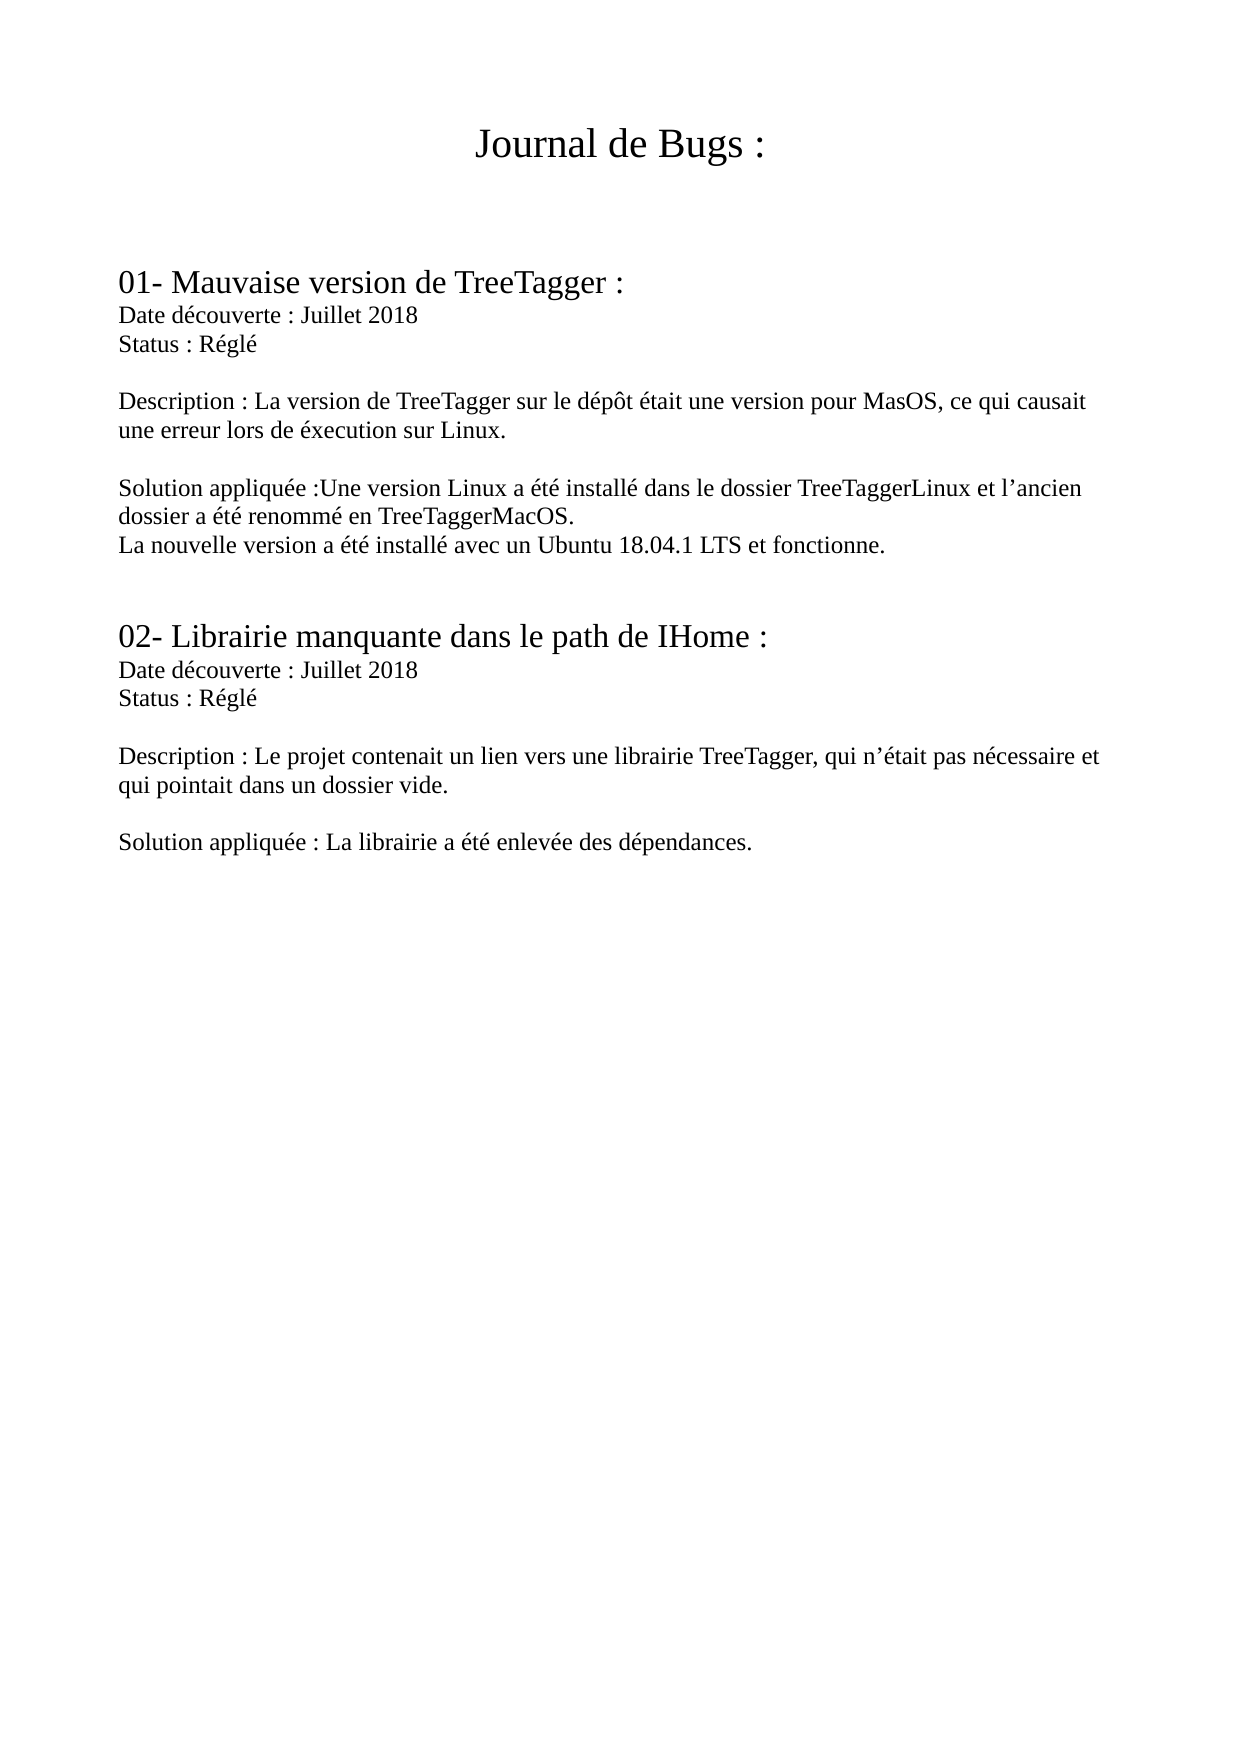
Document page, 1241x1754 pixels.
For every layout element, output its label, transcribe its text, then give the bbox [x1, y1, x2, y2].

text Solution appliquée : La librairie a été enlevée des dépendances. [118, 827, 1122, 856]
text Status : Réglé [118, 329, 1122, 358]
text 01- Mauvaise version de TreeTagger : [118, 262, 1122, 300]
text Description : Le projet contenait un lien vers une librairie TreeTagger, qui n’était pas nécessaire et qui pointait dans un dossier vide. [118, 741, 1122, 798]
text Status : Réglé [118, 683, 1122, 712]
text Date découverte : Juillet 2018 [118, 655, 1122, 683]
text Date découverte : Juillet 2018 [118, 300, 1122, 329]
text 02- Librairie manquante dans le path de IHome : [118, 616, 1122, 655]
text La nouvelle version a été installé avec un Ubuntu 18.04.1 LTS et fonctionne. [118, 530, 1122, 559]
text Description : La version de TreeTagger sur le dépôt était une version pour MasOS, ce qui causait une erreur lors de éxecution sur Linux. [118, 386, 1122, 444]
text Solution appliquée :Une version Linux a été installé dans le dossier TreeTaggerLinux et l’ancien dossier a été renommé en TreeTaggerMacOS. [118, 473, 1122, 530]
text Journal de Bugs : [118, 118, 1122, 166]
